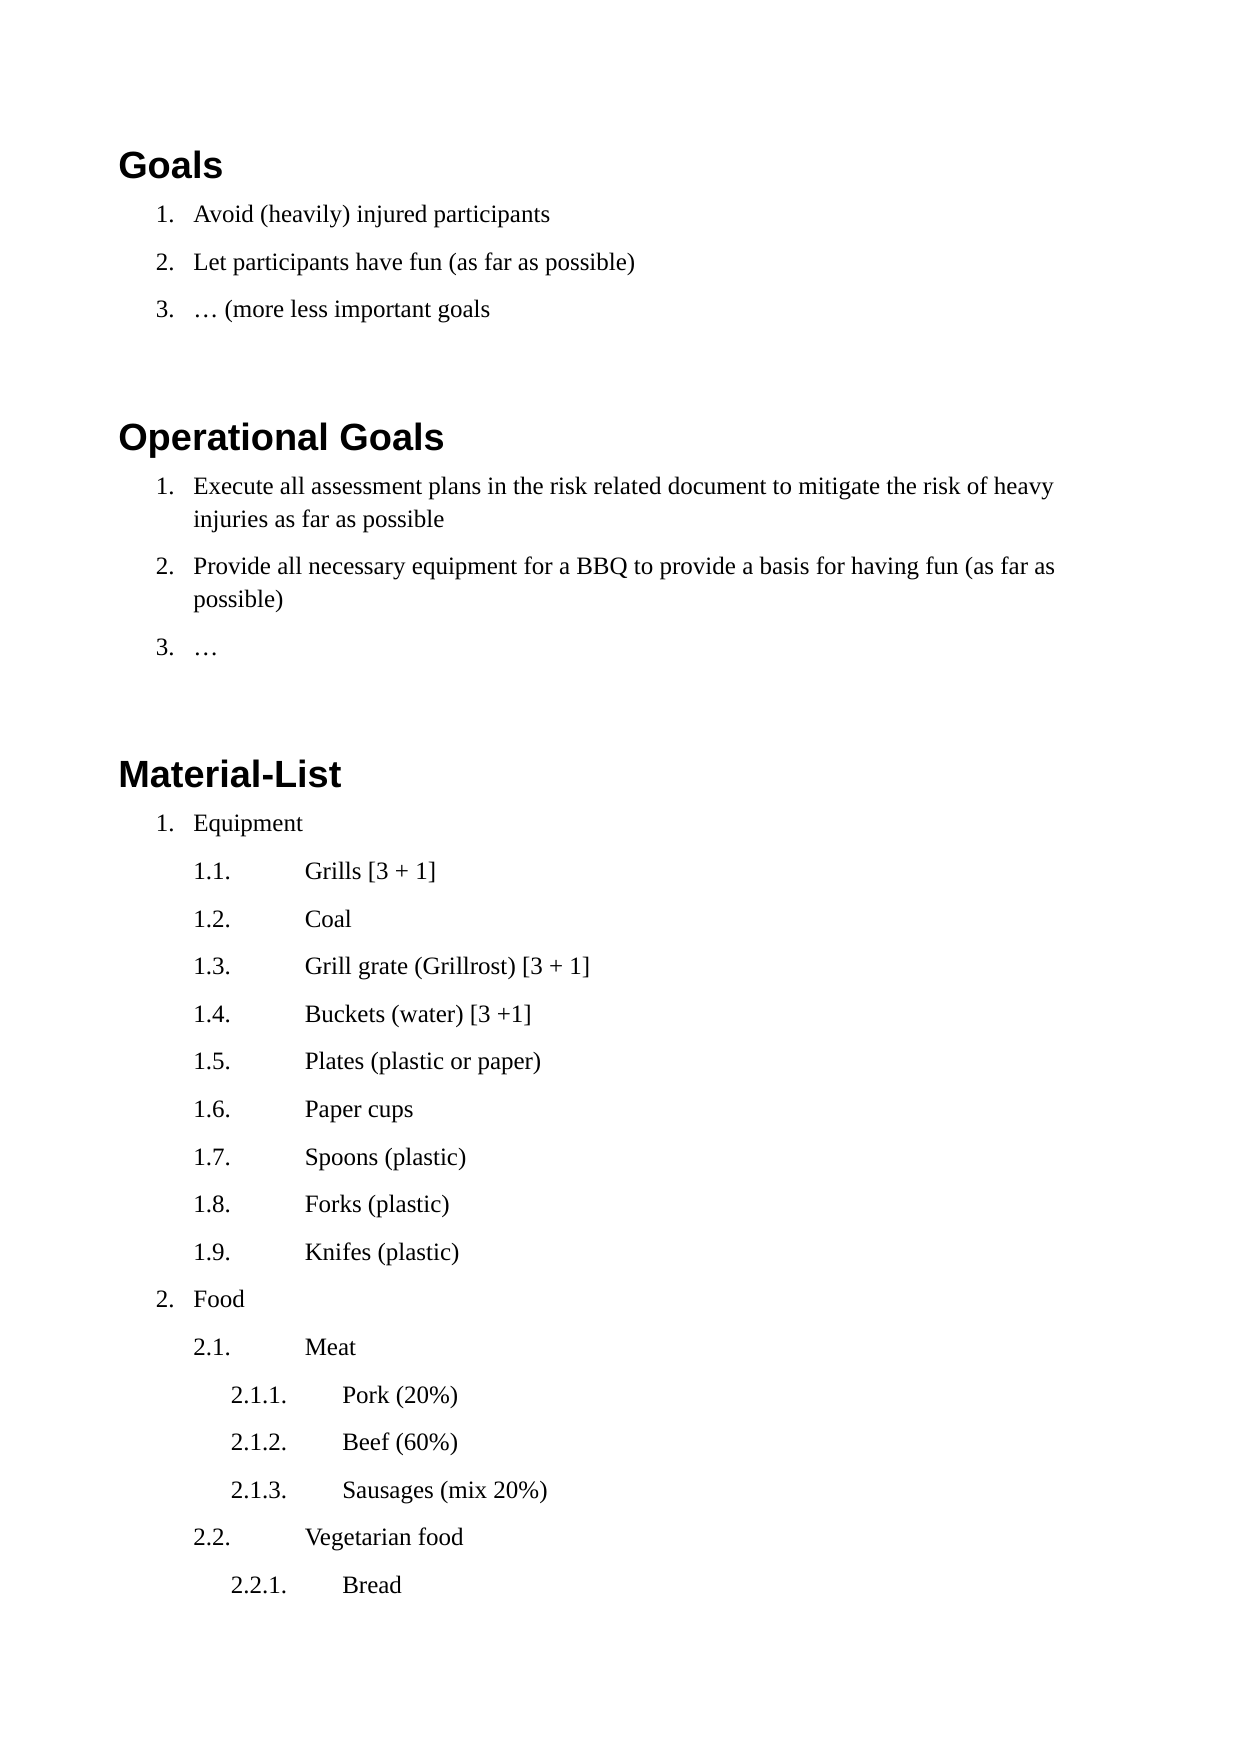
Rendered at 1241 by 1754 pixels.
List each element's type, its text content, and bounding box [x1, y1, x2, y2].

subtitle Material-List [118, 752, 1122, 796]
list Forks (plastic) [193, 1189, 1122, 1218]
list … [156, 632, 1122, 661]
list Execute all assessment plans in the risk related document to mitigate the risk of heavy injuries as far as possible [156, 471, 1122, 533]
list Vegetarian food [193, 1522, 1122, 1551]
list Equipment [156, 808, 1122, 837]
list Meat [193, 1332, 1122, 1361]
list Beef (60%) [231, 1427, 1122, 1456]
list Avoid (heavily) injured participants [156, 199, 1122, 228]
list Food [156, 1284, 1122, 1313]
list Knifes (plastic) [193, 1237, 1122, 1266]
subtitle Goals [118, 143, 1122, 187]
list Paper cups [193, 1094, 1122, 1123]
list Sausages (mix 20%) [231, 1475, 1122, 1504]
list Plates (plastic or paper) [193, 1046, 1122, 1075]
list Spoons (plastic) [193, 1142, 1122, 1170]
list Grills [3 + 1] [193, 856, 1122, 885]
list … (more less important goals [156, 294, 1122, 323]
list Buckets (water) [3 +1] [193, 999, 1122, 1028]
list Let participants have fun (as far as possible) [156, 247, 1122, 276]
list Bread [231, 1570, 1122, 1599]
list Coal [193, 904, 1122, 932]
subtitle Operational Goals [118, 415, 1122, 458]
list Provide all necessary equipment for a BBQ to provide a basis for having fun (as far as possible) [156, 551, 1122, 613]
list Grill grate (Grillrost) [3 + 1] [193, 951, 1122, 980]
list Pork (20%) [231, 1380, 1122, 1408]
